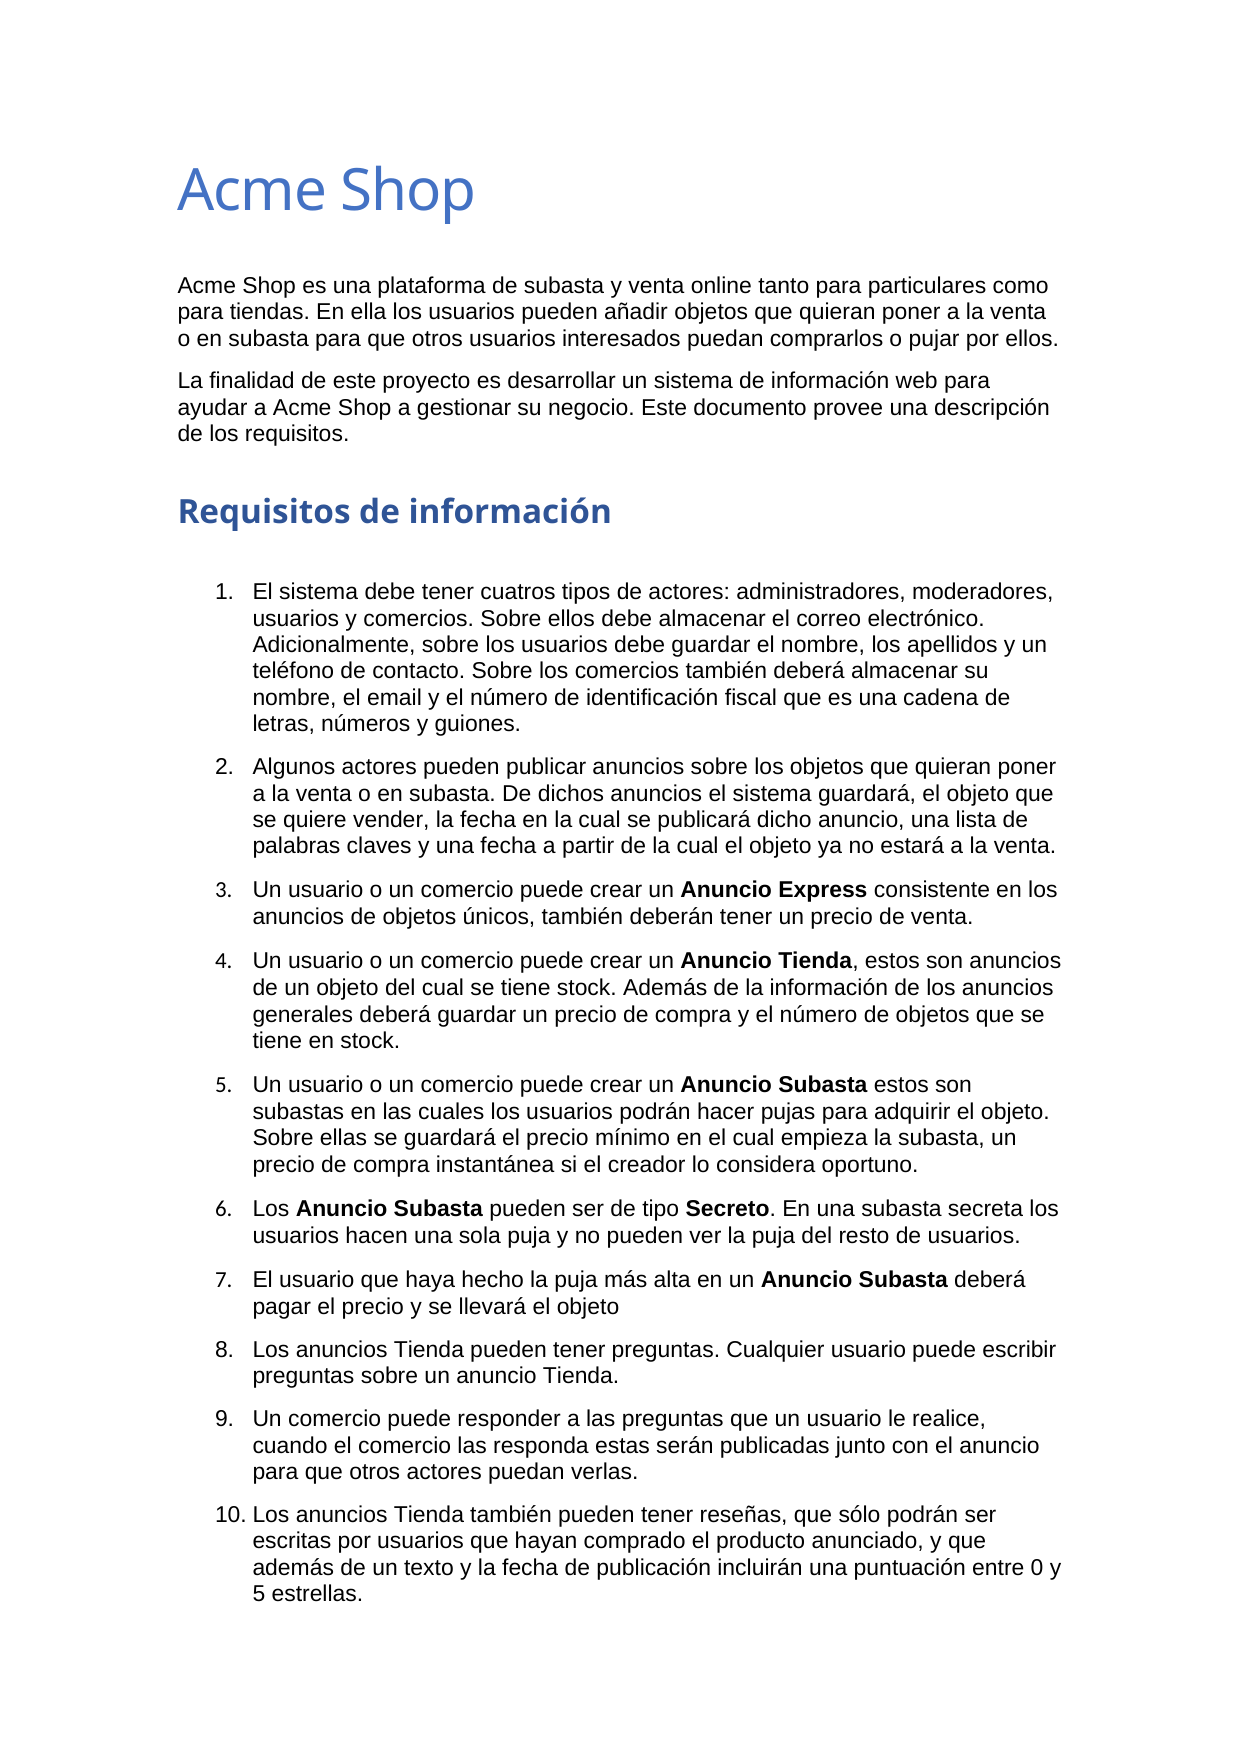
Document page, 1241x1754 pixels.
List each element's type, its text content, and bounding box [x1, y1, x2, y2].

list Los anuncios Tienda pueden tener preguntas. Cualquier usuario puede escribir preguntas sobre un anuncio Tienda. [215, 1336, 1063, 1388]
list Un usuario o un comercio puede crear un Anuncio Tienda, estos son anuncios de un objeto del cual se tiene stock. Además de la información de los anuncios generales deberá guardar un precio de compra y el número de objetos que se tiene en stock. [215, 946, 1063, 1053]
text La finalidad de este proyecto es desarrollar un sistema de información web para ayudar a Acme Shop a gestionar su negocio. Este documento provee una descripción de los requisitos. [177, 367, 1063, 447]
text Acme Shop es una plataforma de subasta y venta online tanto para particulares como para tiendas. En ella los usuarios pueden añadir objetos que quieran poner a la venta o en subasta para que otros usuarios interesados puedan comprarlos o pujar por ellos. [177, 272, 1063, 351]
list Un usuario o un comercio puede crear un Anuncio Express consistente en los anuncios de objetos únicos, también deberán tener un precio de venta. [215, 875, 1063, 929]
list El sistema debe tener cuatros tipos de actores: administradores, moderadores, usuarios y comercios. Sobre ellos debe almacenar el correo electrónico. Adicionalmente, sobre los usuarios debe guardar el nombre, los apellidos y un teléfono de contacto. Sobre los comercios también deberá almacenar su nombre, el email y el número de identificación fiscal que es una cadena de letras, números y guiones. [215, 578, 1063, 736]
list Algunos actores pueden publicar anuncios sobre los objetos que quieran poner a la venta o en subasta. De dichos anuncios el sistema guardará, el objeto que se quiere vender, la fecha en la cual se publicará dicho anuncio, una lista de palabras claves y una fecha a partir de la cual el objeto ya no estará a la venta. [215, 753, 1063, 858]
list Un comercio puede responder a las preguntas que un usuario le realice, cuando el comercio las responda estas serán publicadas junto con el anuncio para que otros actores puedan verlas. [215, 1405, 1063, 1484]
subtitle Requisitos de información [177, 488, 1063, 534]
list Los anuncios Tienda también pueden tener reseñas, que sólo podrán ser escritas por usuarios que hayan comprado el producto anunciado, y que además de un texto y la fecha de publicación incluirán una puntuación entre 0 y 5 estrellas. [215, 1501, 1063, 1606]
text Acme Shop [177, 148, 1063, 227]
list Los Anuncio Subasta pueden ser de tipo Secreto. En una subasta secreta los usuarios hacen una sola puja y no pueden ver la puja del resto de usuarios. [215, 1194, 1063, 1248]
list Un usuario o un comercio puede crear un Anuncio Subasta estos son subastas en las cuales los usuarios podrán hacer pujas para adquirir el objeto. Sobre ellas se guardará el precio mínimo en el cual empieza la subasta, un precio de compra instantánea si el creador lo considera oportuno. [215, 1070, 1063, 1177]
list El usuario que haya hecho la puja más alta en un Anuncio Subasta deberá pagar el precio y se llevará el objeto [215, 1265, 1063, 1319]
